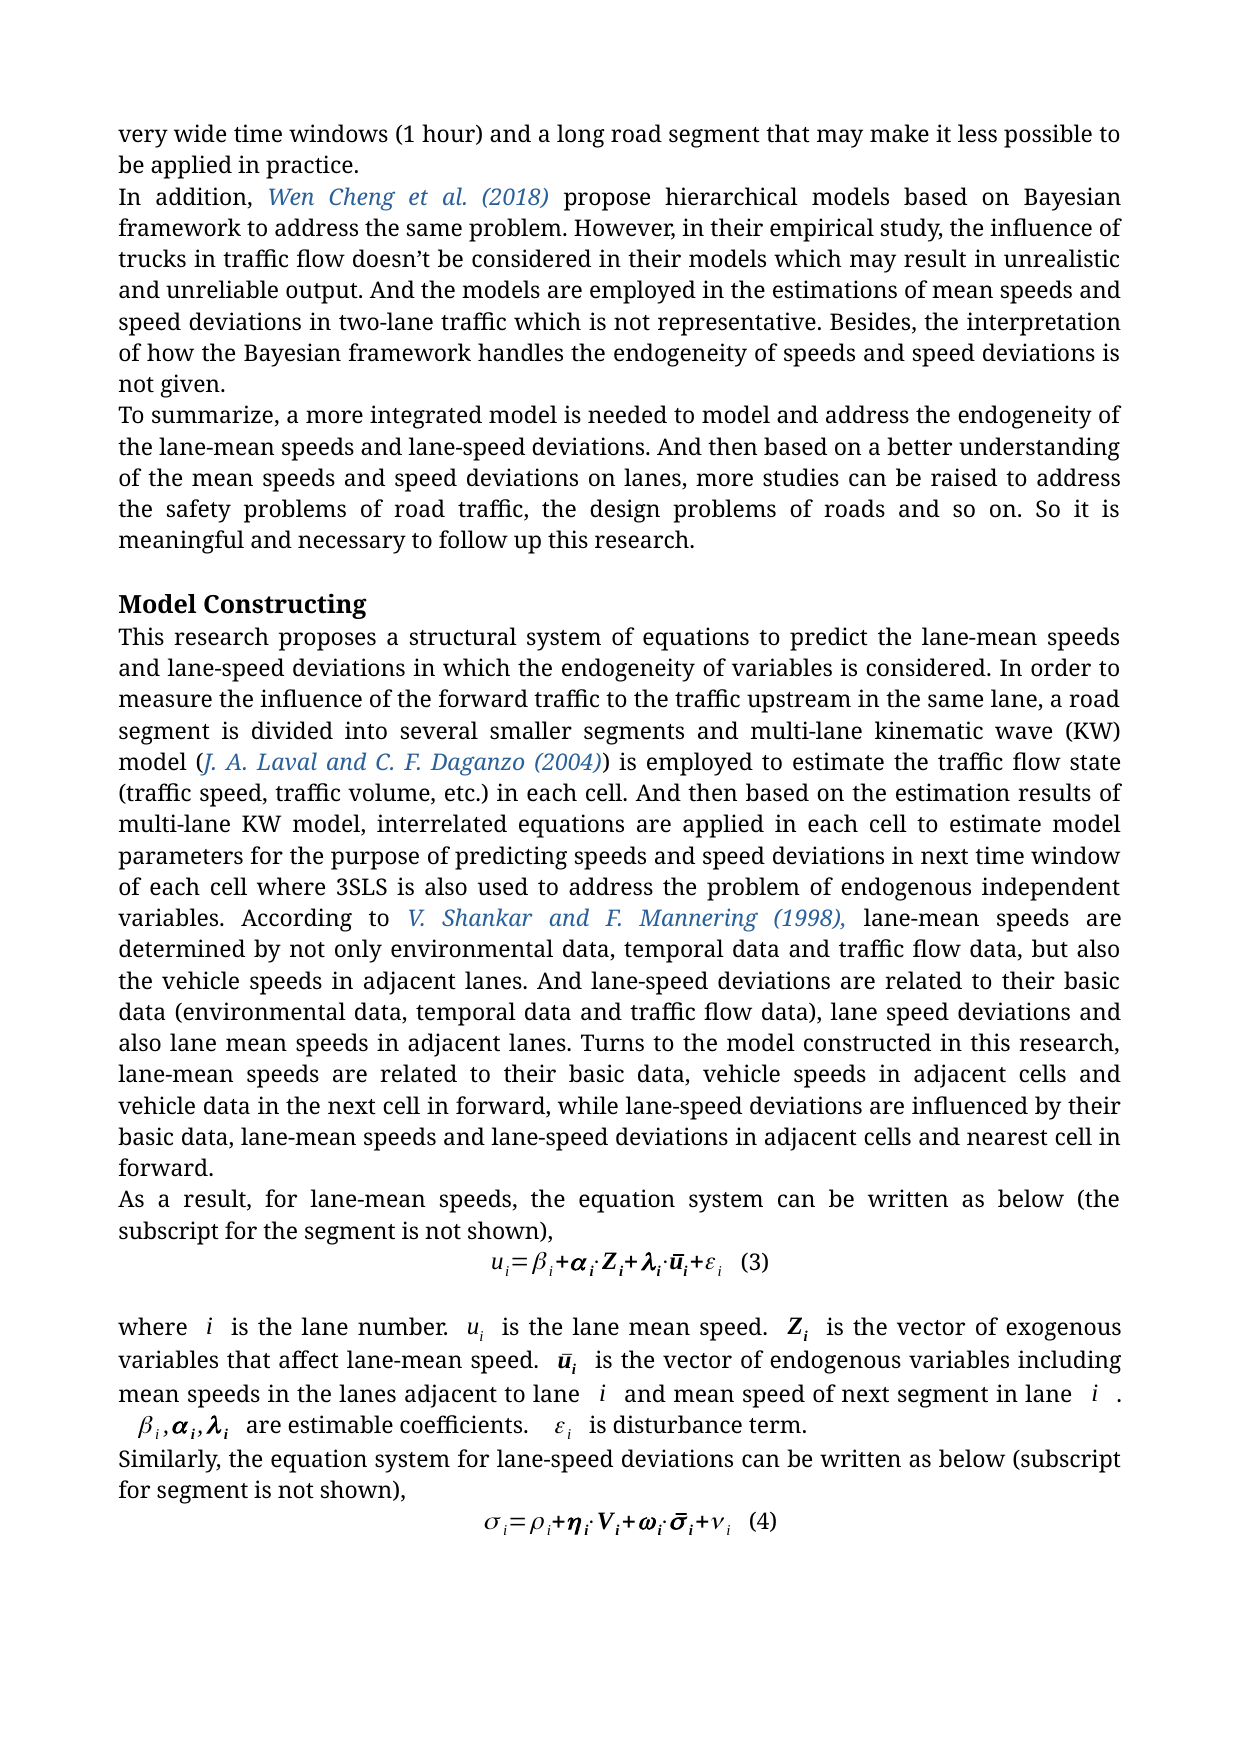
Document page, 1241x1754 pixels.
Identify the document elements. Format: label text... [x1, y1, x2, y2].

text To summarize, a more integrated model is needed to model and address the endogeneity of the lane-mean speeds and lane-speed deviations. And then based on a better understanding of the mean speeds and speed deviations on lanes, more studies can be raised to address the safety problems of road traffic, the design problems of roads and so on. So it is meaningful and necessary to follow up this research. [118, 399, 1122, 556]
text This research proposes a structural system of equations to predict the lane-mean speeds and lane-speed deviations in which the endogeneity of variables is considered. In order to measure the influence of the forward traffic to the traffic upstream in the same lane, a road segment is divided into several smaller segments and multi-lane kinematic wave (KW) model (J. A. Laval and C. F. Daganzo (2004)) is employed to estimate the traffic flow state (traffic speed, traffic volume, etc.) in each cell. And then based on the estimation results of multi-lane KW model, interrelated equations are applied in each cell to estimate model parameters for the purpose of predicting speeds and speed deviations in next time window of each cell where 3SLS is also used to address the problem of endogenous independent variables. According to V. Shankar and F. Mannering (1998), lane-mean speeds are determined by not only environmental data, temporal data and traffic flow data, but also the vehicle speeds in adjacent lanes. And lane-speed deviations are related to their basic data (environmental data, temporal data and traffic flow data), lane speed deviations and also lane mean speeds in adjacent lanes. Turns to the model constructed in this research, lane-mean speeds are related to their basic data, vehicle speeds in adjacent cells and vehicle data in the next cell in forward, while lane-speed deviations are influenced by their basic data, lane-mean speeds and lane-speed deviations in adjacent cells and nearest cell in forward. [118, 621, 1122, 1183]
text As a result, for lane-mean speeds, the equation system can be written as below (the subscript for the segment is not shown), [118, 1183, 1122, 1246]
text very wide time windows (1 hour) and a long road segment that may make it less possible to be applied in practice. [118, 118, 1122, 181]
text Model Constructing [118, 587, 1122, 621]
text (3) [118, 1246, 1122, 1279]
text Similarly, the equation system for lane-speed deviations can be written as below (subscript for segment is not shown), [118, 1443, 1122, 1505]
text (4) [118, 1505, 1122, 1539]
text whereis the lane number.is the lane mean speed.is the vector of exogenous variables that affect lane-mean speed.is the vector of endogenous variables including mean speeds in the lanes adjacent to laneand mean speed of next segment in lane.are estimable coefficients. is disturbance term. [118, 1311, 1122, 1443]
text In addition, Wen Cheng et al. (2018) propose hierarchical models based on Bayesian framework to address the same problem. However, in their empirical study, the influence of trucks in traffic flow doesn’t be considered in their models which may result in unrealistic and unreliable output. And the models are employed in the estimations of mean speeds and speed deviations in two-lane traffic which is not representative. Besides, the interpretation of how the Bayesian framework handles the endogeneity of speeds and speed deviations is not given. [118, 181, 1122, 399]
